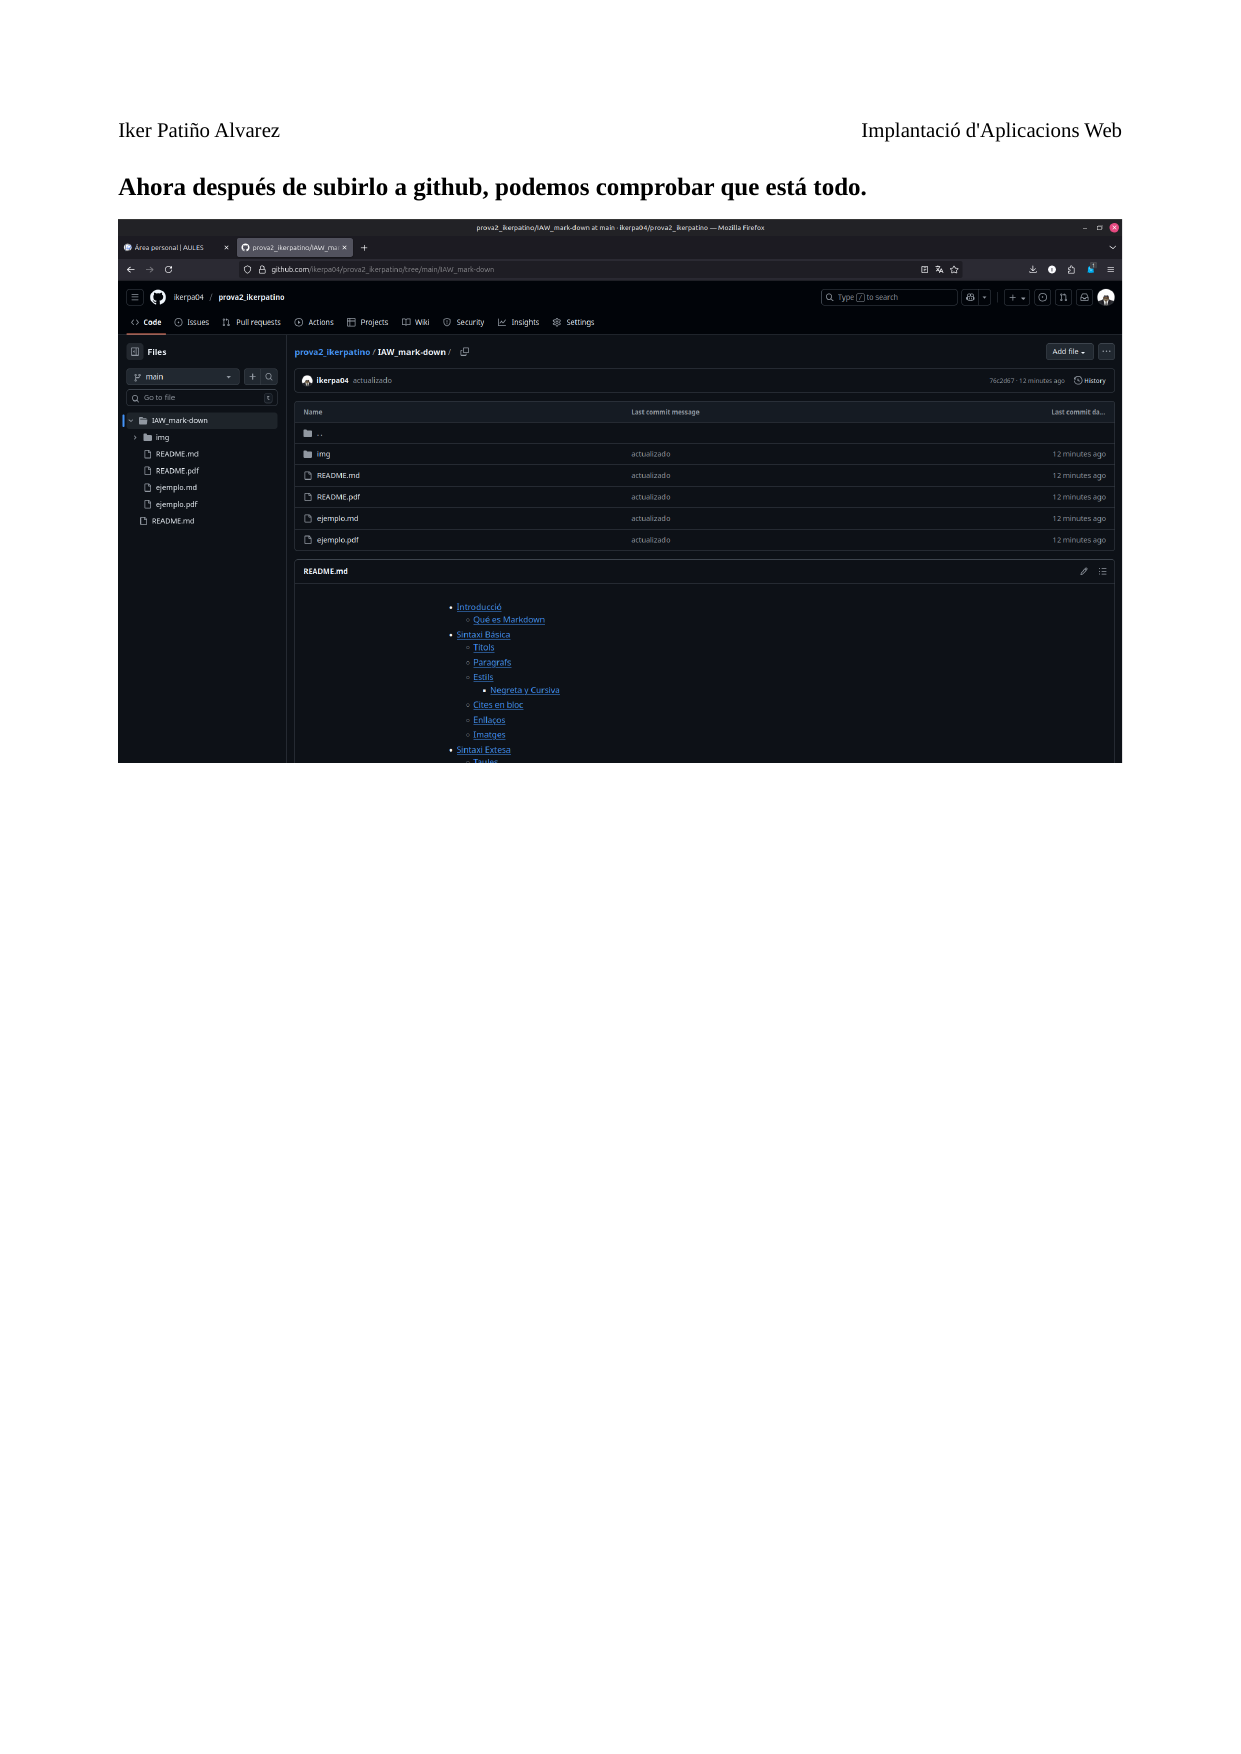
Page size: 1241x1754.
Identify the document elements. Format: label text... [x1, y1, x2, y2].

picture [118, 219, 1123, 763]
text Ahora después de subirlo a github, podemos comprobar que está todo. [118, 172, 1122, 200]
